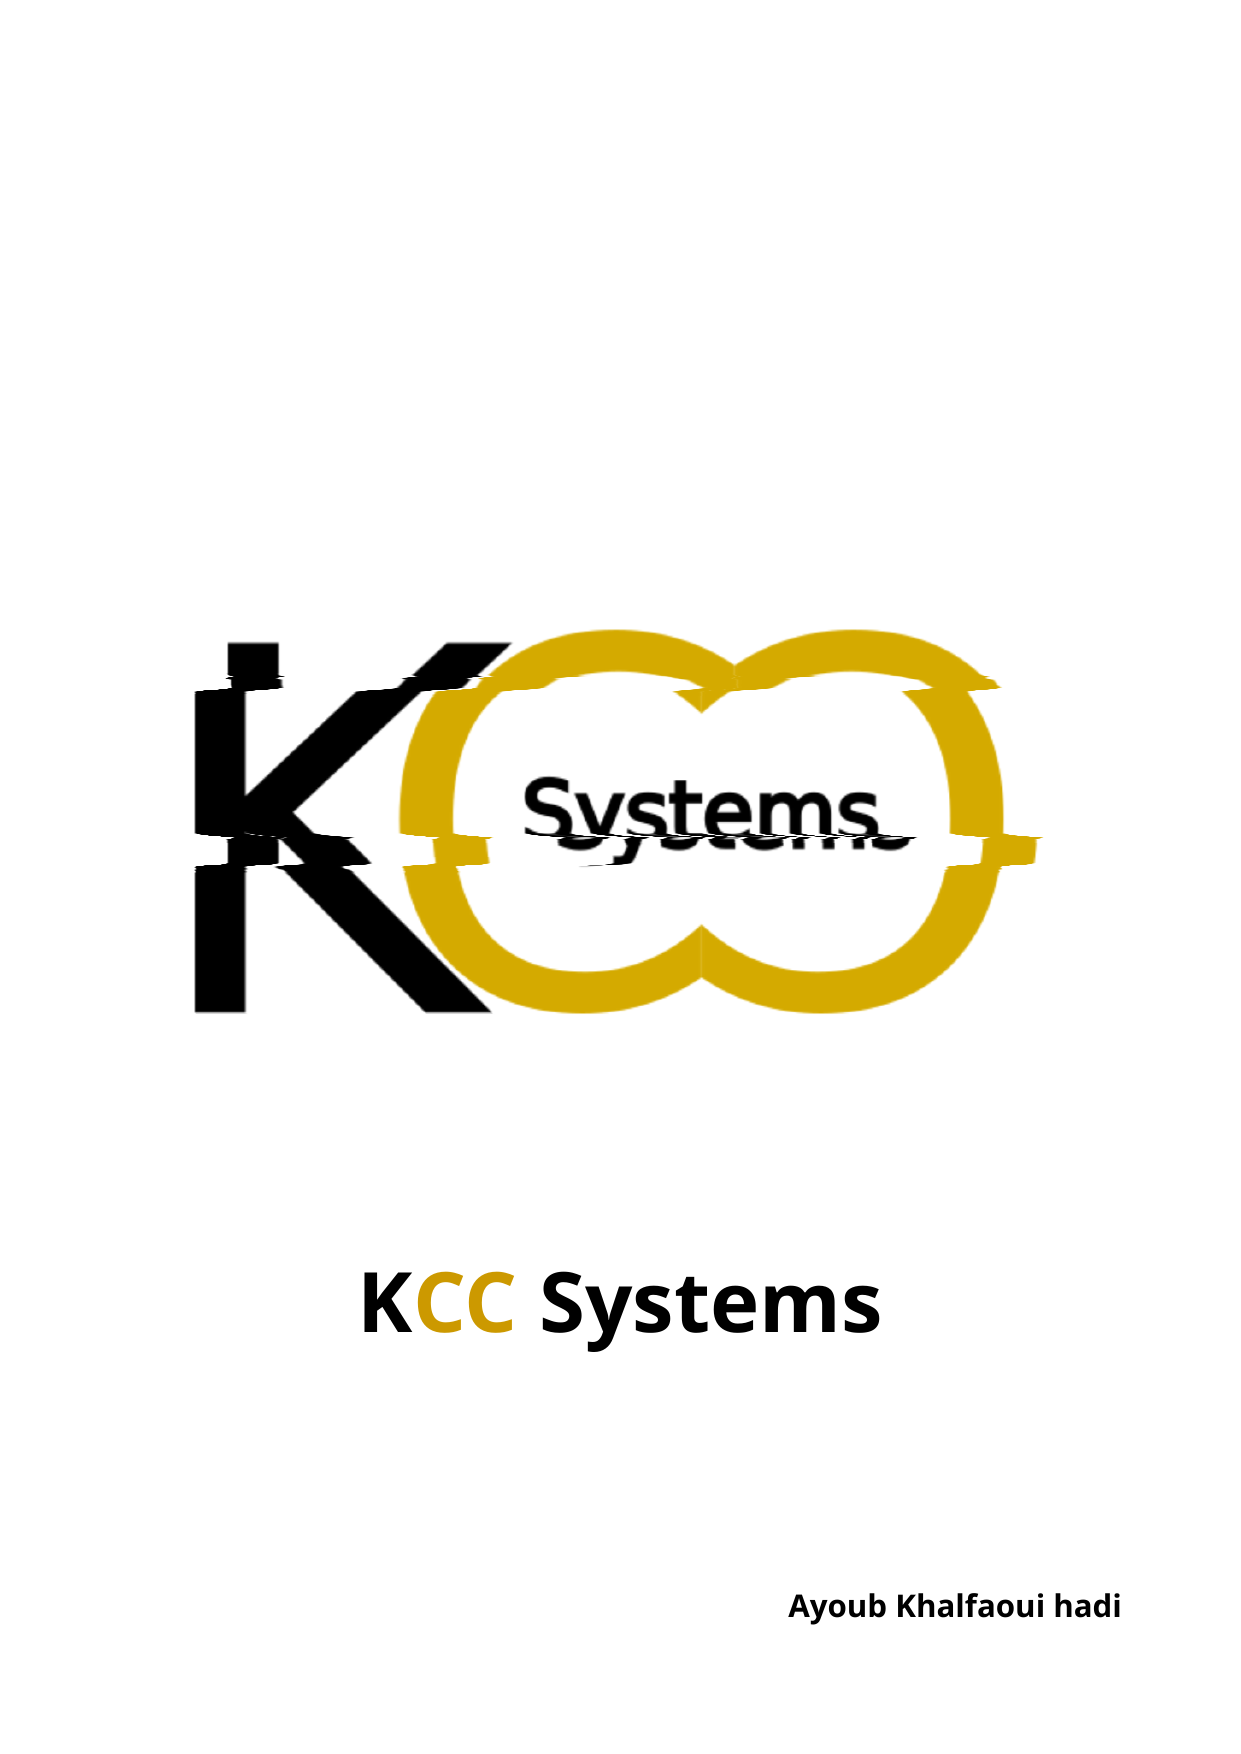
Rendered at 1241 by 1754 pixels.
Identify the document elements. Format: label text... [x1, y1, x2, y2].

picture [73, 514, 1167, 1130]
text Ayoub Khalfaoui hadi [118, 1584, 1122, 1626]
text KCC Systems [118, 1243, 1122, 1357]
